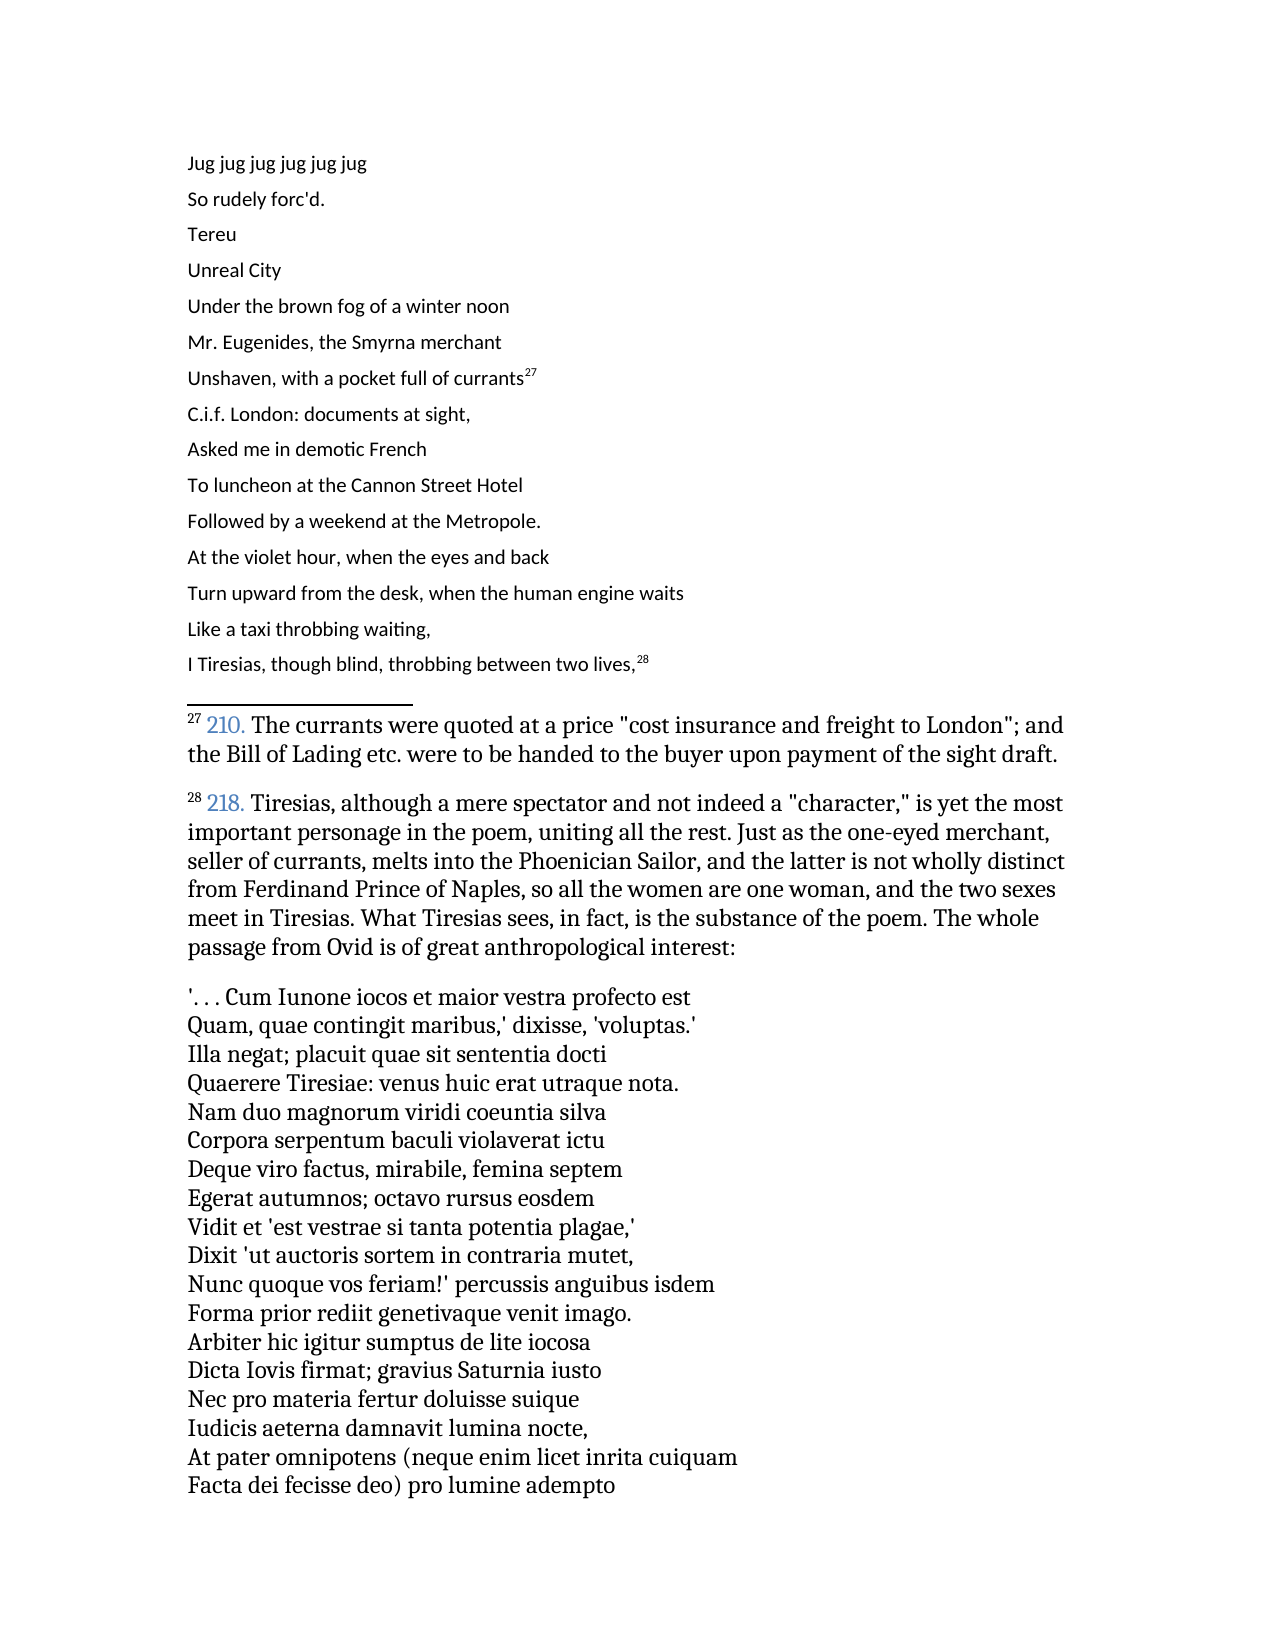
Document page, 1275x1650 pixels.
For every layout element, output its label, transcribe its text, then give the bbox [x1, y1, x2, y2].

text Mr. Eugenides, the Smyrna merchant [187, 329, 1087, 354]
text I Tiresias, though blind, throbbing between two lives, [187, 652, 1087, 677]
text To luncheon at the Cannon Street Hotel [187, 472, 1087, 498]
text Turn upward from the desk, when the human engine waits [187, 580, 1087, 605]
text Asked me in demotic French [187, 437, 1087, 462]
text So rudely forc'd. [187, 186, 1087, 211]
text 218. Tiresias, although a mere spectator and not indeed a "character," is yet the most important personage in the poem, uniting all the rest. Just as the one-eyed merchant, seller of currants, melts into the Phoenician Sailor, and the latter is not wholly distinct from Ferdinand Prince of Naples, so all the women are one woman, and the two sexes meet in Tiresias. What Tiresias sees, in fact, is the substance of the poem. The whole passage from Ovid is of great anthropological interest: [187, 789, 1087, 962]
text 210. The currants were quoted at a price "cost insurance and freight to London"; and the Bill of Lading etc. were to be handed to the buyer upon payment of the sight draft. [187, 711, 1087, 768]
text Like a taxi throbbing waiting, [187, 616, 1087, 641]
text Jug jug jug jug jug jug [187, 150, 1087, 175]
text At the violet hour, when the eyes and back [187, 544, 1087, 569]
text C.i.f. London: documents at sight, [187, 401, 1087, 426]
text Followed by a weekend at the Metropole. [187, 508, 1087, 534]
text Tereu [187, 222, 1087, 247]
text '. . . Cum Iunone iocos et maior vestra profecto est Quam, quae contingit maribus,' dixisse, 'voluptas.' Illa negat; placuit quae sit sententia docti Quaerere Tiresiae: venus huic erat utraque nota. Nam duo magnorum viridi coeuntia silva Corpora serpentum baculi violaverat ictu Deque viro factus, mirabile, femina septem Egerat autumnos; octavo rursus eosdem Vidit et 'est vestrae si tanta potentia plagae,' Dixit 'ut auctoris sortem in contraria mutet, Nunc quoque vos feriam!' percussis anguibus isdem Forma prior rediit genetivaque venit imago. Arbiter hic igitur sumptus de lite iocosa Dicta Iovis firmat; gravius Saturnia iusto Nec pro materia fertur doluisse suique Iudicis aeterna damnavit lumina nocte, At pater omnipotens (neque enim licet inrita cuiquam Facta dei fecisse deo) pro lumine adempto [187, 982, 1087, 1500]
text Unreal City [187, 257, 1087, 283]
text Under the brown fog of a winter noon [187, 293, 1087, 319]
text Unshaven, with a pocket full of currants [187, 365, 1087, 390]
